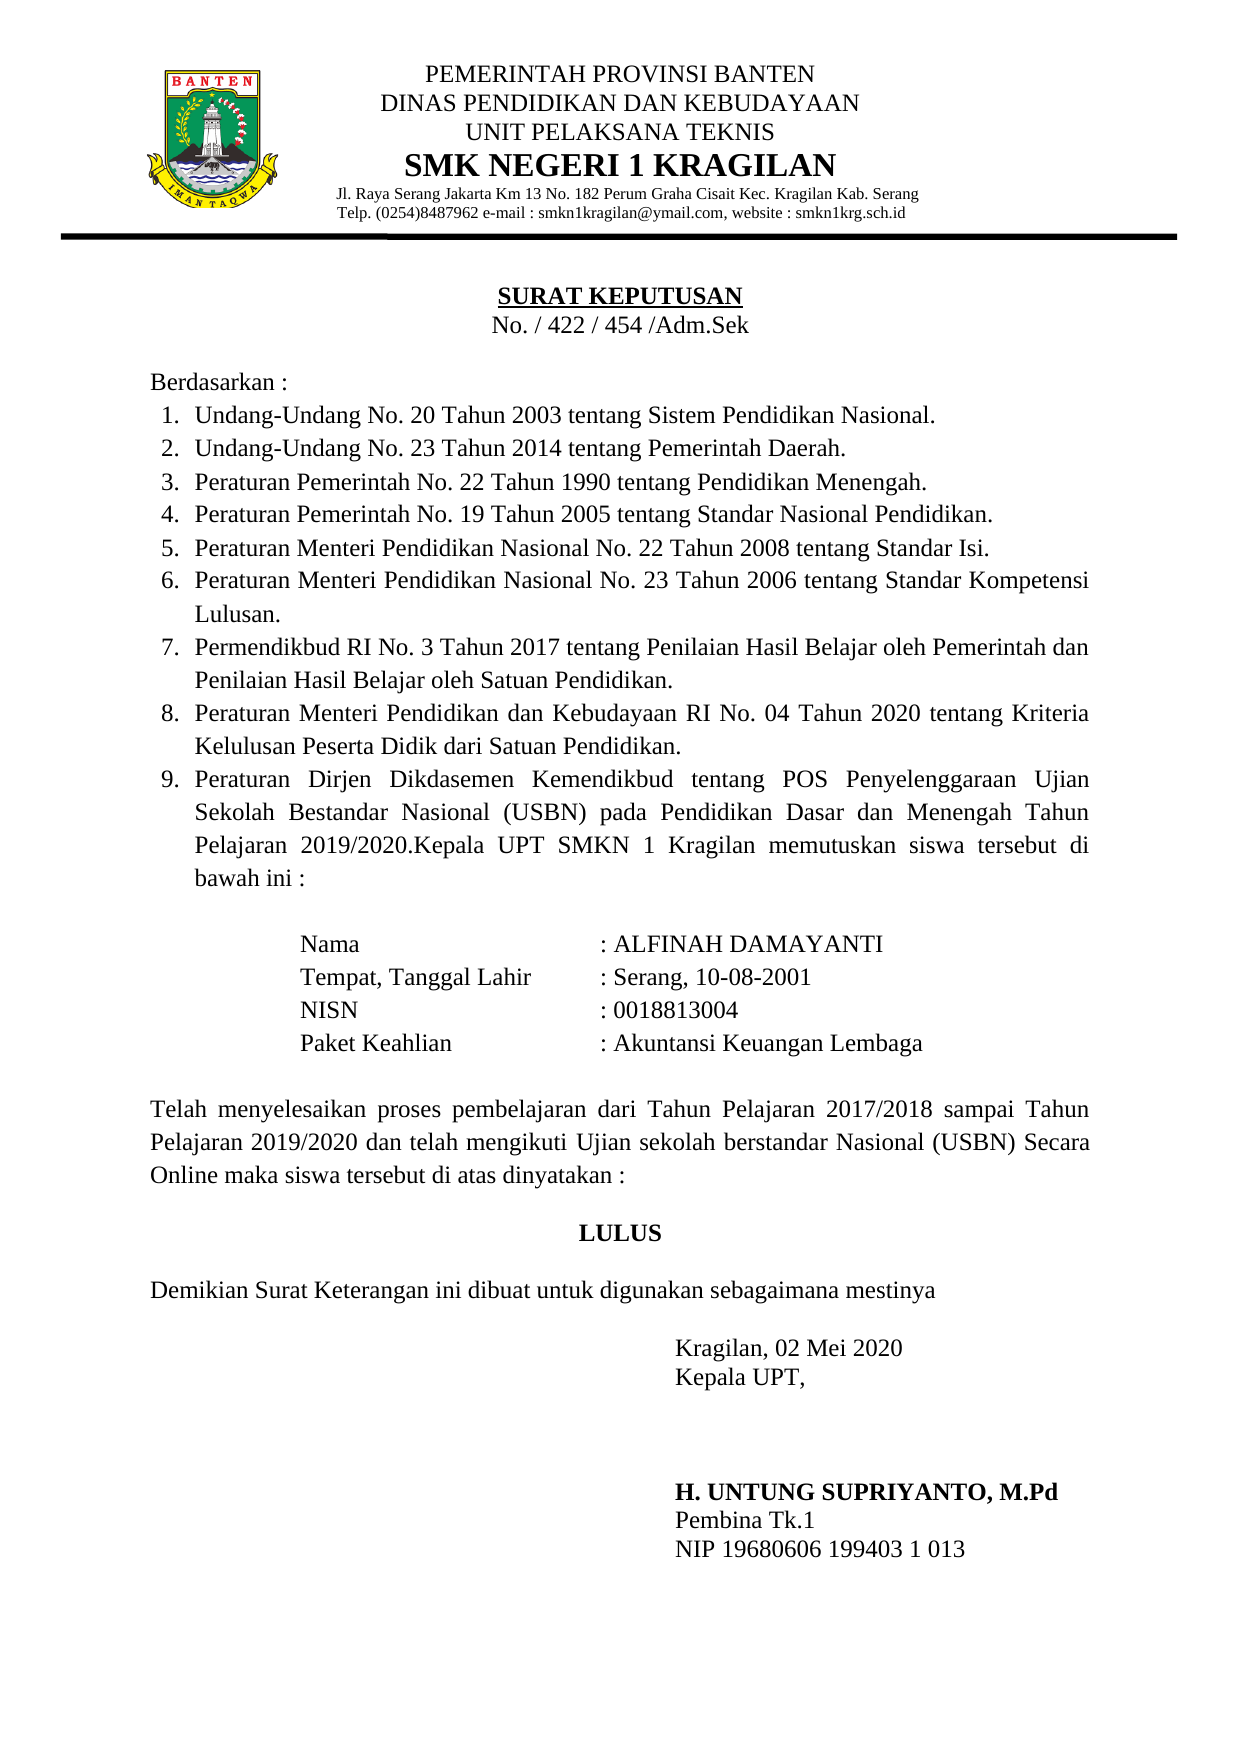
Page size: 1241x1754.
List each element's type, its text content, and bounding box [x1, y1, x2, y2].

text NISN : 0018813004 [150, 995, 1090, 1024]
list Peraturan Pemerintah No. 19 Tahun 2005 tentang Standar Nasional Pendidikan. [179, 499, 1090, 528]
list Peraturan Menteri Pendidikan Nasional No. 23 Tahun 2006 tentang Standar Kompetensi Lulusan. [179, 566, 1090, 627]
list Peraturan Menteri Pendidikan dan Kebudayaan RI No. 04 Tahun 2020 tentang Kriteria Kelulusan Peserta Didik dari Satuan Pendidikan. [179, 698, 1090, 759]
text No. / 422 / 454 /Adm.Sek [150, 310, 1090, 339]
text Kepala UPT, [150, 1362, 1090, 1391]
list Peraturan Menteri Pendidikan Nasional No. 22 Tahun 2008 tentang Standar Isi. [179, 533, 1090, 561]
text Paket Keahlian : Akuntansi Keuangan Lembaga [150, 1028, 1090, 1057]
text Berdasarkan : [150, 367, 1090, 396]
list Peraturan Dirjen Dikdasemen Kemendikbud tentang POS Penyelenggaraan Ujian Sekolah Bestandar Nasional (USBN) pada Pendidikan Dasar dan Menengah Tahun Pelajaran 2019/2020.Kepala UPT SMKN 1 Kragilan memutuskan siswa tersebut di bawah ini : [179, 764, 1090, 892]
text H. UNTUNG SUPRIYANTO, M.Pd [150, 1477, 1090, 1506]
text Kragilan, 02 Mei 2020 [150, 1333, 1090, 1362]
list Permendikbud RI No. 3 Tahun 2017 tentang Penilaian Hasil Belajar oleh Pemerintah dan Penilaian Hasil Belajar oleh Satuan Pendidikan. [179, 632, 1090, 693]
text Tempat, Tanggal Lahir : Serang, 10-08-2001 [150, 962, 1090, 991]
text Demikian Surat Keterangan ini dibuat untuk digunakan sebagaimana mestinya [150, 1276, 1090, 1304]
text LULUS [150, 1218, 1090, 1247]
list Peraturan Pemerintah No. 22 Tahun 1990 tentang Pendidikan Menengah. [179, 467, 1090, 495]
picture [146, 70, 279, 208]
list Undang-Undang No. 20 Tahun 2003 tentang Sistem Pendidikan Nasional. [179, 401, 1090, 429]
text SURAT KEPUTUSAN [150, 281, 1090, 310]
text NIP 19680606 199403 1 013 [150, 1534, 1090, 1563]
text Telah menyelesaikan proses pembelajaran dari Tahun Pelajaran 2017/2018 sampai Tahun Pelajaran 2019/2020 dan telah mengikuti Ujian sekolah berstandar Nasional (USBN) Secara Online maka siswa tersebut di atas dinyatakan : [150, 1094, 1090, 1189]
text Nama : ALFINAH DAMAYANTI [150, 929, 1090, 958]
text Pembina Tk.1 [150, 1506, 1090, 1534]
list Undang-Undang No. 23 Tahun 2014 tentang Pemerintah Daerah. [179, 433, 1090, 462]
